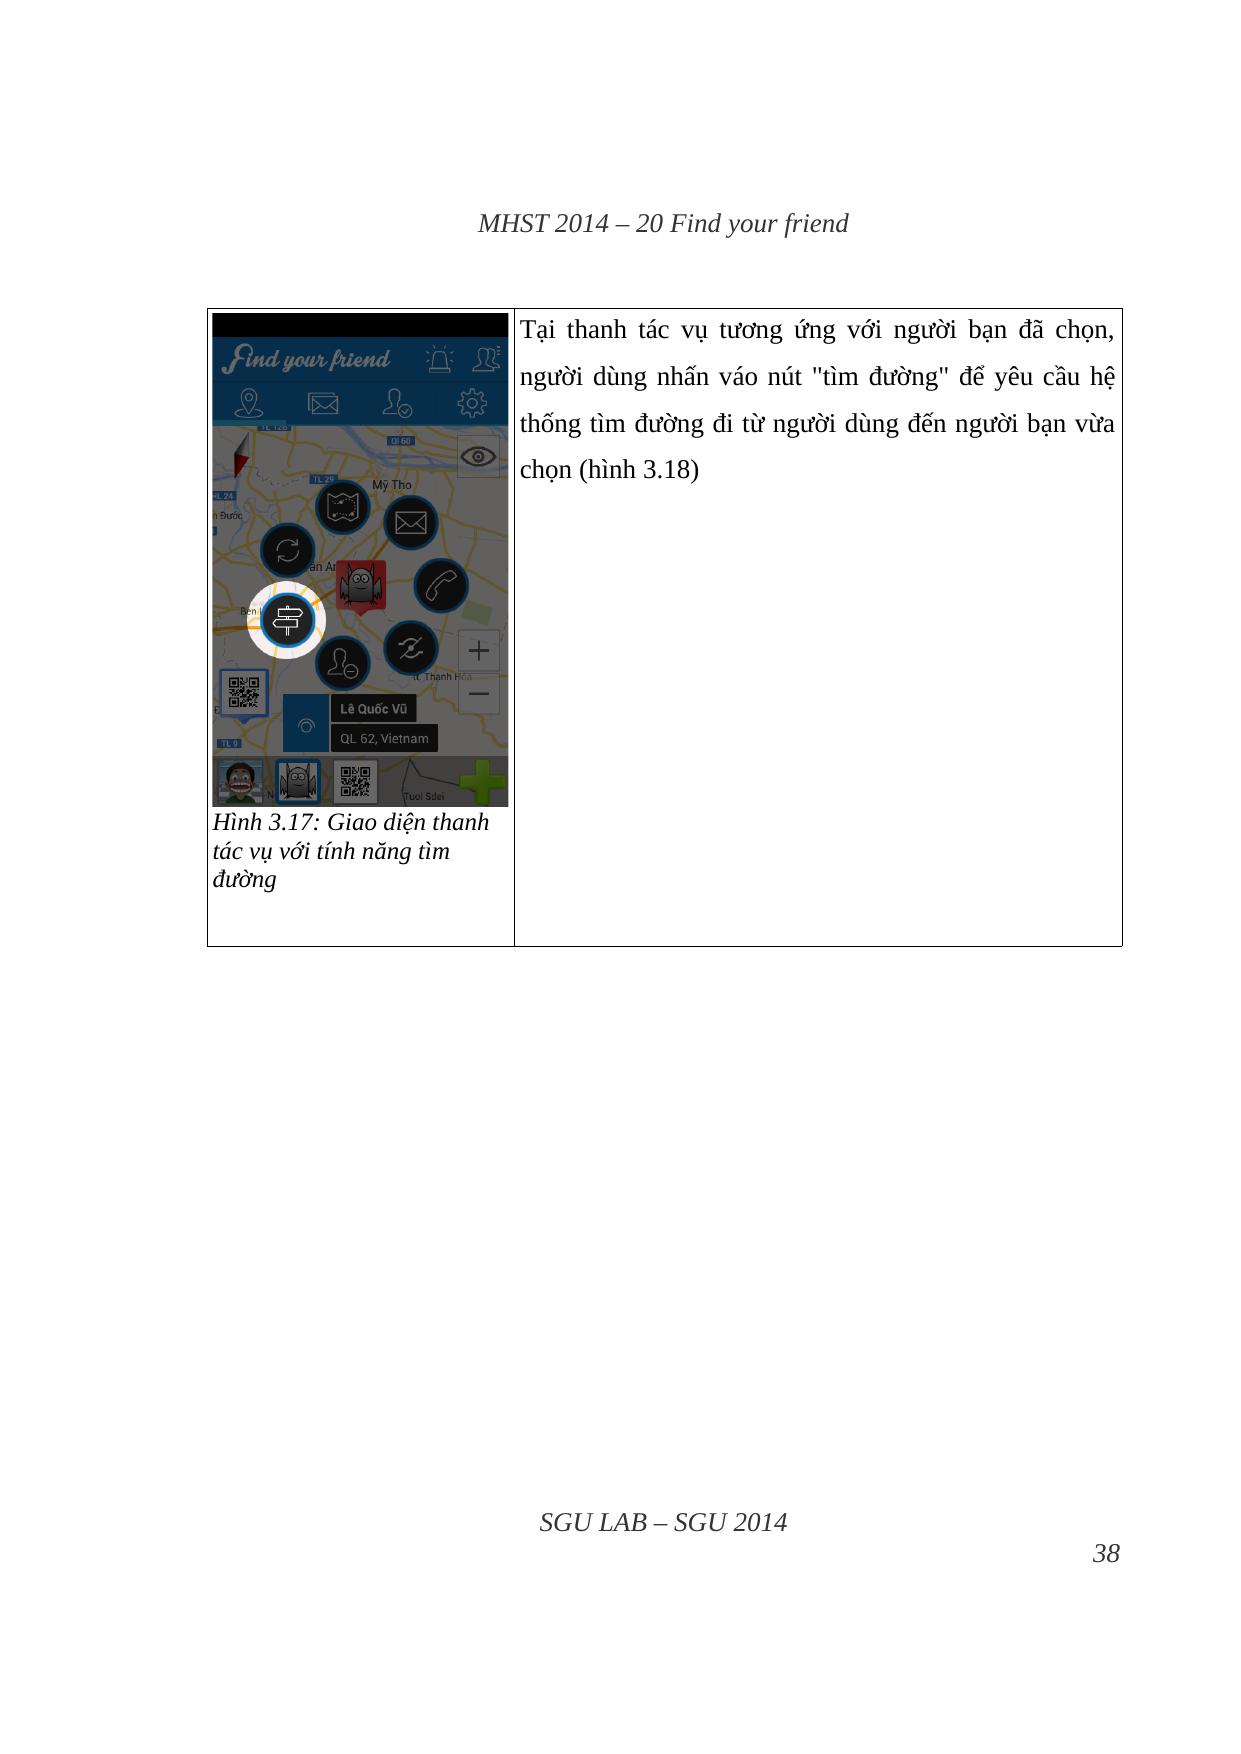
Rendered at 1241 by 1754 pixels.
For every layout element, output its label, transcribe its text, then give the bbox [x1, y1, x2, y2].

table_cell Tại thanh tác vụ tương ứng với người bạn đã chọn, người dùng nhấn váo nút "tìm đường" để yêu cầu hệ thống tìm đường đi từ người dùng đến người bạn vừa chọn (hình 3.18) [515, 309, 1122, 946]
picture [212, 313, 509, 807]
table_cell [208, 309, 514, 946]
